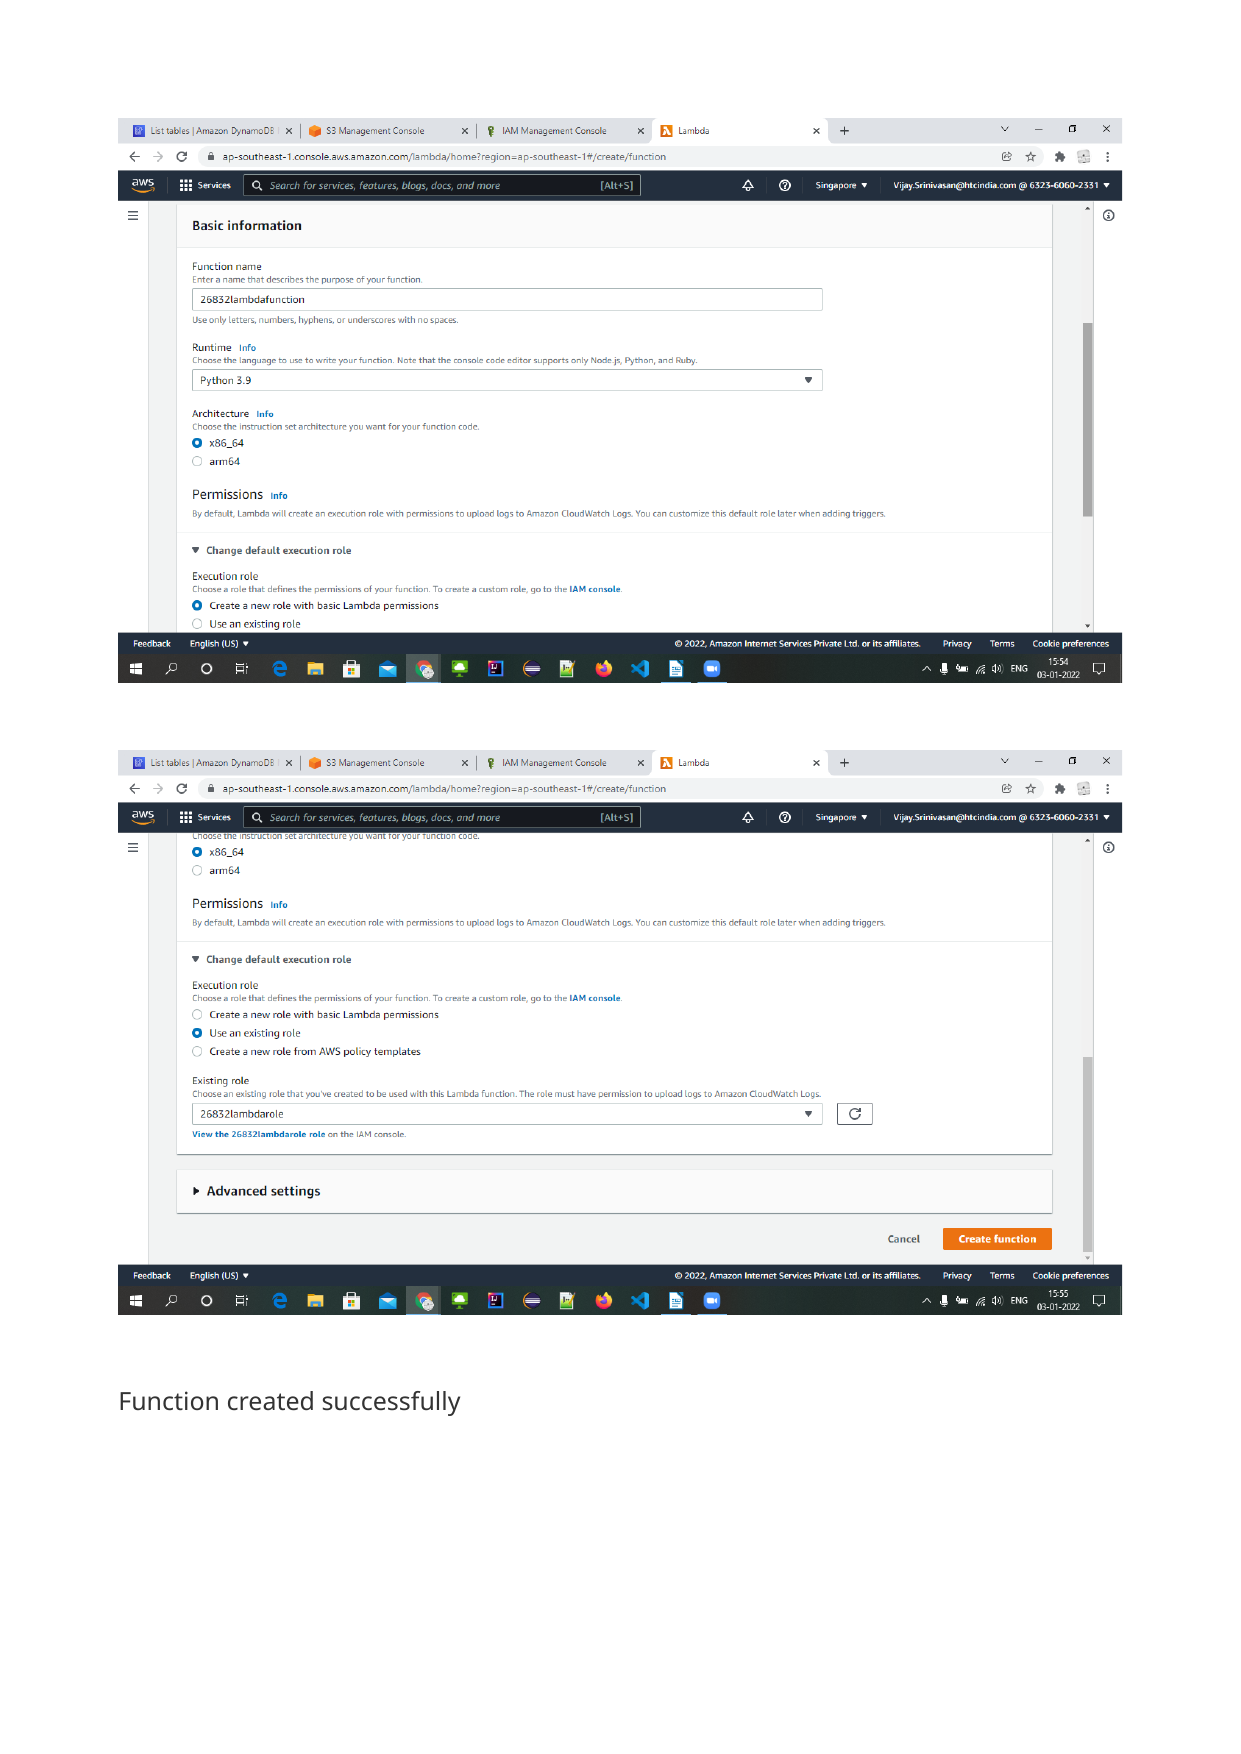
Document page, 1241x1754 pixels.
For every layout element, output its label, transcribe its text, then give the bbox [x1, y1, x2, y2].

picture [118, 750, 1123, 1315]
picture [118, 118, 1123, 683]
text Function created successfully [118, 1383, 1122, 1417]
